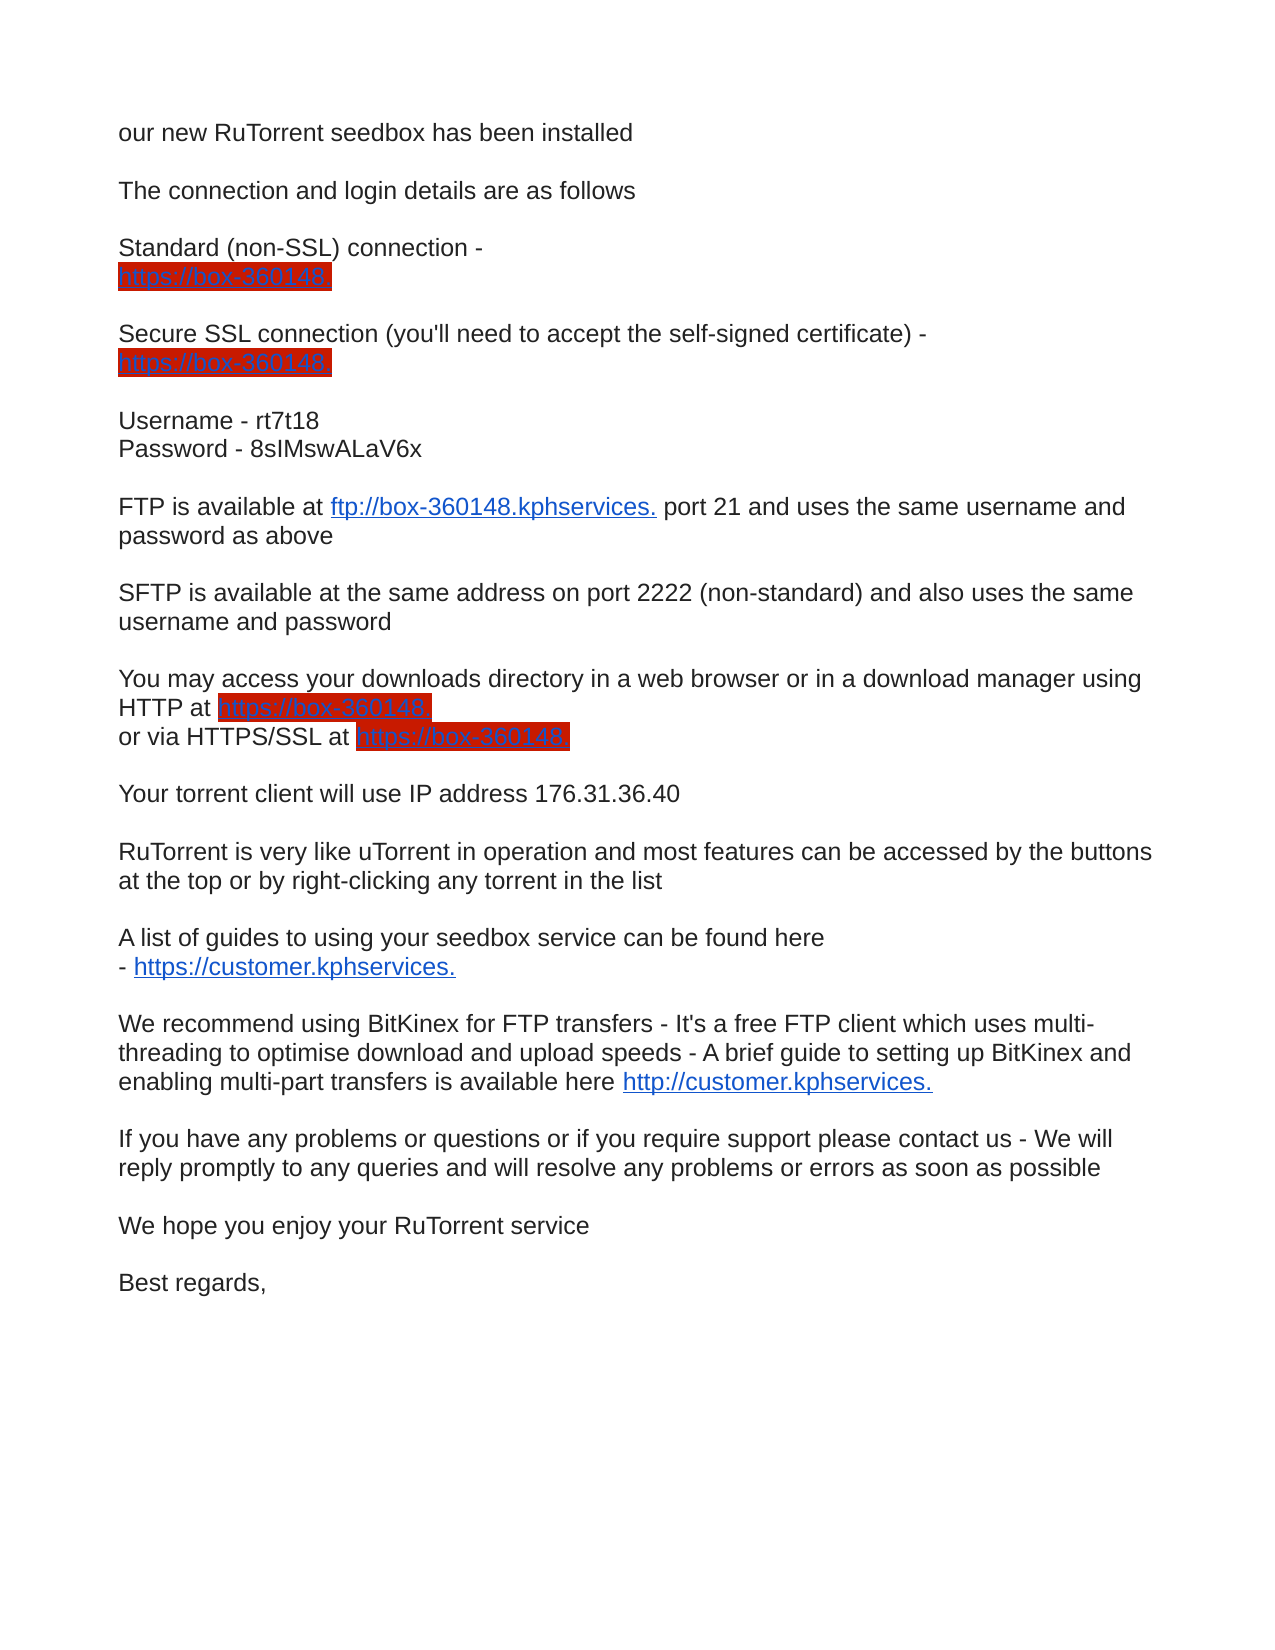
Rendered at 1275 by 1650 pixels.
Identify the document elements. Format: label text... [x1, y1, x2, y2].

text our new RuTorrent seedbox has been installed The connection and login details are as follows Standard (non-SSL) connection - https://box-360148. Secure SSL connection (you'll need to accept the self-signed certificate) - https://box-360148. Username - rt7t18 Password - 8sIMswALaV6x FTP is available at ftp://box-360148.kphservices. port 21 and uses the same username and password as above SFTP is available at the same address on port 2222 (non-standard) and also uses the same username and password You may access your downloads directory in a web browser or in a download manager using HTTP at https://box-360148. or via HTTPS/SSL at https://box-360148. Your torrent client will use IP address 176.31.36.40 RuTorrent is very like uTorrent in operation and most features can be accessed by the buttons at the top or by right-clicking any torrent in the list A list of guides to using your seedbox service can be found here - https://customer.kphservices. We recommend using BitKinex for FTP transfers - It's a free FTP client which uses multi-threading to optimise download and upload speeds - A brief guide to setting up BitKinex and enabling multi-part transfers is available here http://customer.kphservices. If you have any problems or questions or if you require support please contact us - We will reply promptly to any queries and will resolve any problems or errors as soon as possible We hope you enjoy your RuTorrent service Best regards, [118, 118, 1157, 1297]
